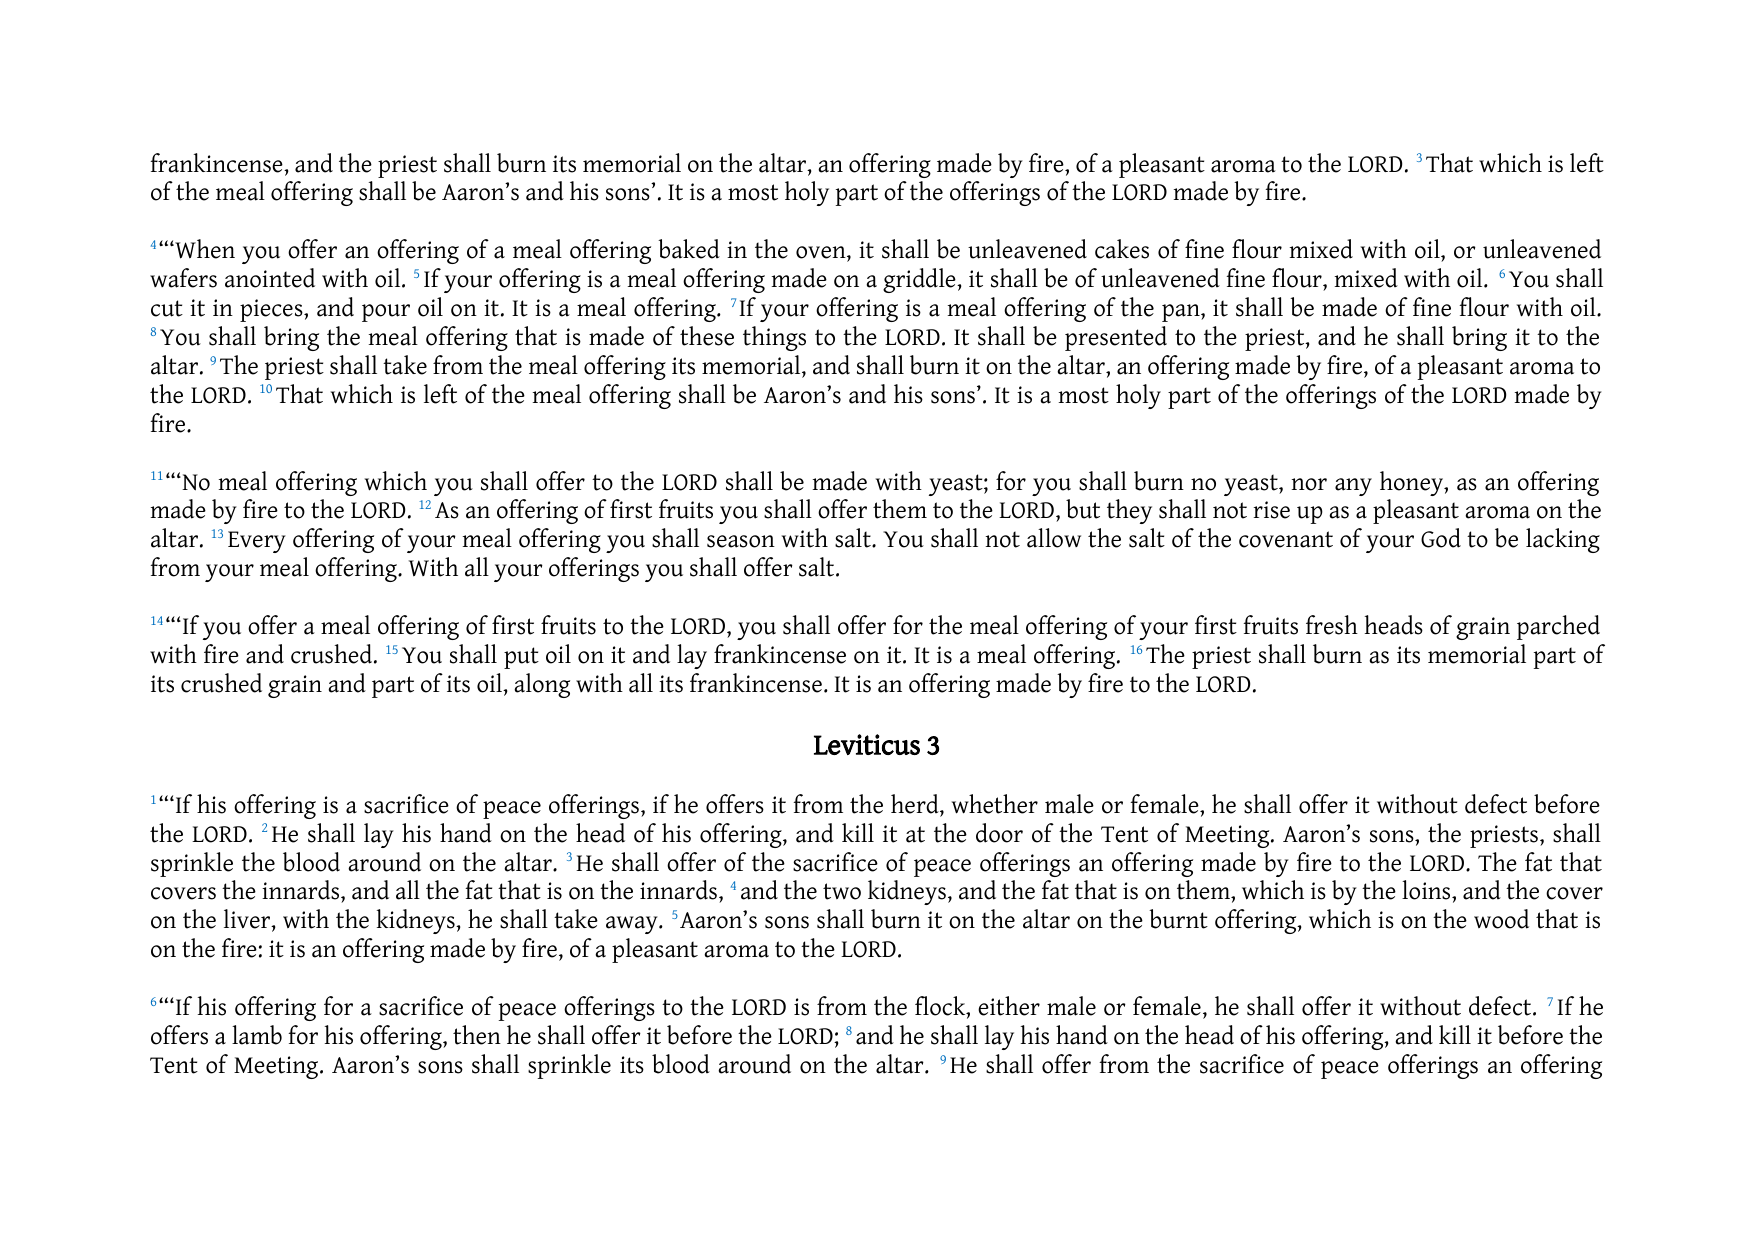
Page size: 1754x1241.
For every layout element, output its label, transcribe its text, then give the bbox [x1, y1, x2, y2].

text 1 “‘If his offering is a sacrifice of peace offerings, if he offers it from the herd, whether male or female, he shall offer it without defect before the LORD. 2 He shall lay his hand on the head of his offering, and kill it at the door of the Tent of Meeting. Aaron’s sons, the priests, shall sprinkle the blood around on the altar. 3 He shall offer of the sacrifice of peace offerings an offering made by fire to the LORD. The fat that covers the innards, and all the fat that is on the innards, 4 and the two kidneys, and the fat that is on them, which is by the loins, and the cover on the liver, with the kidneys, he shall take away. 5 Aaron’s sons shall burn it on the altar on the burnt offering, which is on the wood that is on the fire: it is an offering made by fire, of a pleasant aroma to the LORD. [150, 791, 1604, 964]
text frankincense, and the priest shall burn its memorial on the altar, an offering made by fire, of a pleasant aroma to the LORD. 3 That which is left of the meal offering shall be Aaron’s and his sons’. It is a most holy part of the offerings of the LORD made by fire. [150, 150, 1604, 208]
text 4 “‘When you offer an offering of a meal offering baked in the oven, it shall be unleavened cakes of fine flour mixed with oil, or unleavened wafers anointed with oil. 5 If your offering is a meal offering made on a griddle, it shall be of unleavened fine flour, mixed with oil. 6 You shall cut it in pieces, and pour oil on it. It is a meal offering. 7 If your offering is a meal offering of the pan, it shall be made of fine flour with oil. 8 You shall bring the meal offering that is made of these things to the LORD. It shall be presented to the priest, and he shall bring it to the altar. 9 The priest shall take from the meal offering its memorial, and shall burn it on the altar, an offering made by fire, of a pleasant aroma to the LORD. 10 That which is left of the meal offering shall be Aaron’s and his sons’. It is a most holy part of the offerings of the LORD made by fire. [150, 237, 1604, 439]
text 14 “‘If you offer a meal offering of first fruits to the LORD, you shall offer for the meal offering of your first fruits fresh heads of grain parched with fire and crushed. 15 You shall put oil on it and lay frankincense on it. It is a meal offering. 16 The priest shall burn as its memorial part of its crushed grain and part of its oil, along with all its frankincense. It is an offering made by fire to the LORD. [150, 613, 1604, 699]
text 6 “‘If his offering for a sacrifice of peace offerings to the LORD is from the flock, either male or female, he shall offer it without defect. 7 If he offers a lamb for his offering, then he shall offer it before the LORD; 8 and he shall lay his hand on the head of his offering, and kill it before the Tent of Meeting. Aaron’s sons shall sprinkle its blood around on the altar. 9 He shall offer from the sacrifice of peace offerings an offering [150, 993, 1604, 1080]
text Leviticus 3 [150, 728, 1604, 762]
text 11 “‘No meal offering which you shall offer to the LORD shall be made with yeast; for you shall burn no yeast, nor any honey, as an offering made by fire to the LORD. 12 As an offering of first fruits you shall offer them to the LORD, but they shall not rise up as a pleasant aroma on the altar. 13 Every offering of your meal offering you shall season with salt. You shall not allow the salt of the covenant of your God to be lacking from your meal offering. With all your offerings you shall offer salt. [150, 468, 1604, 583]
